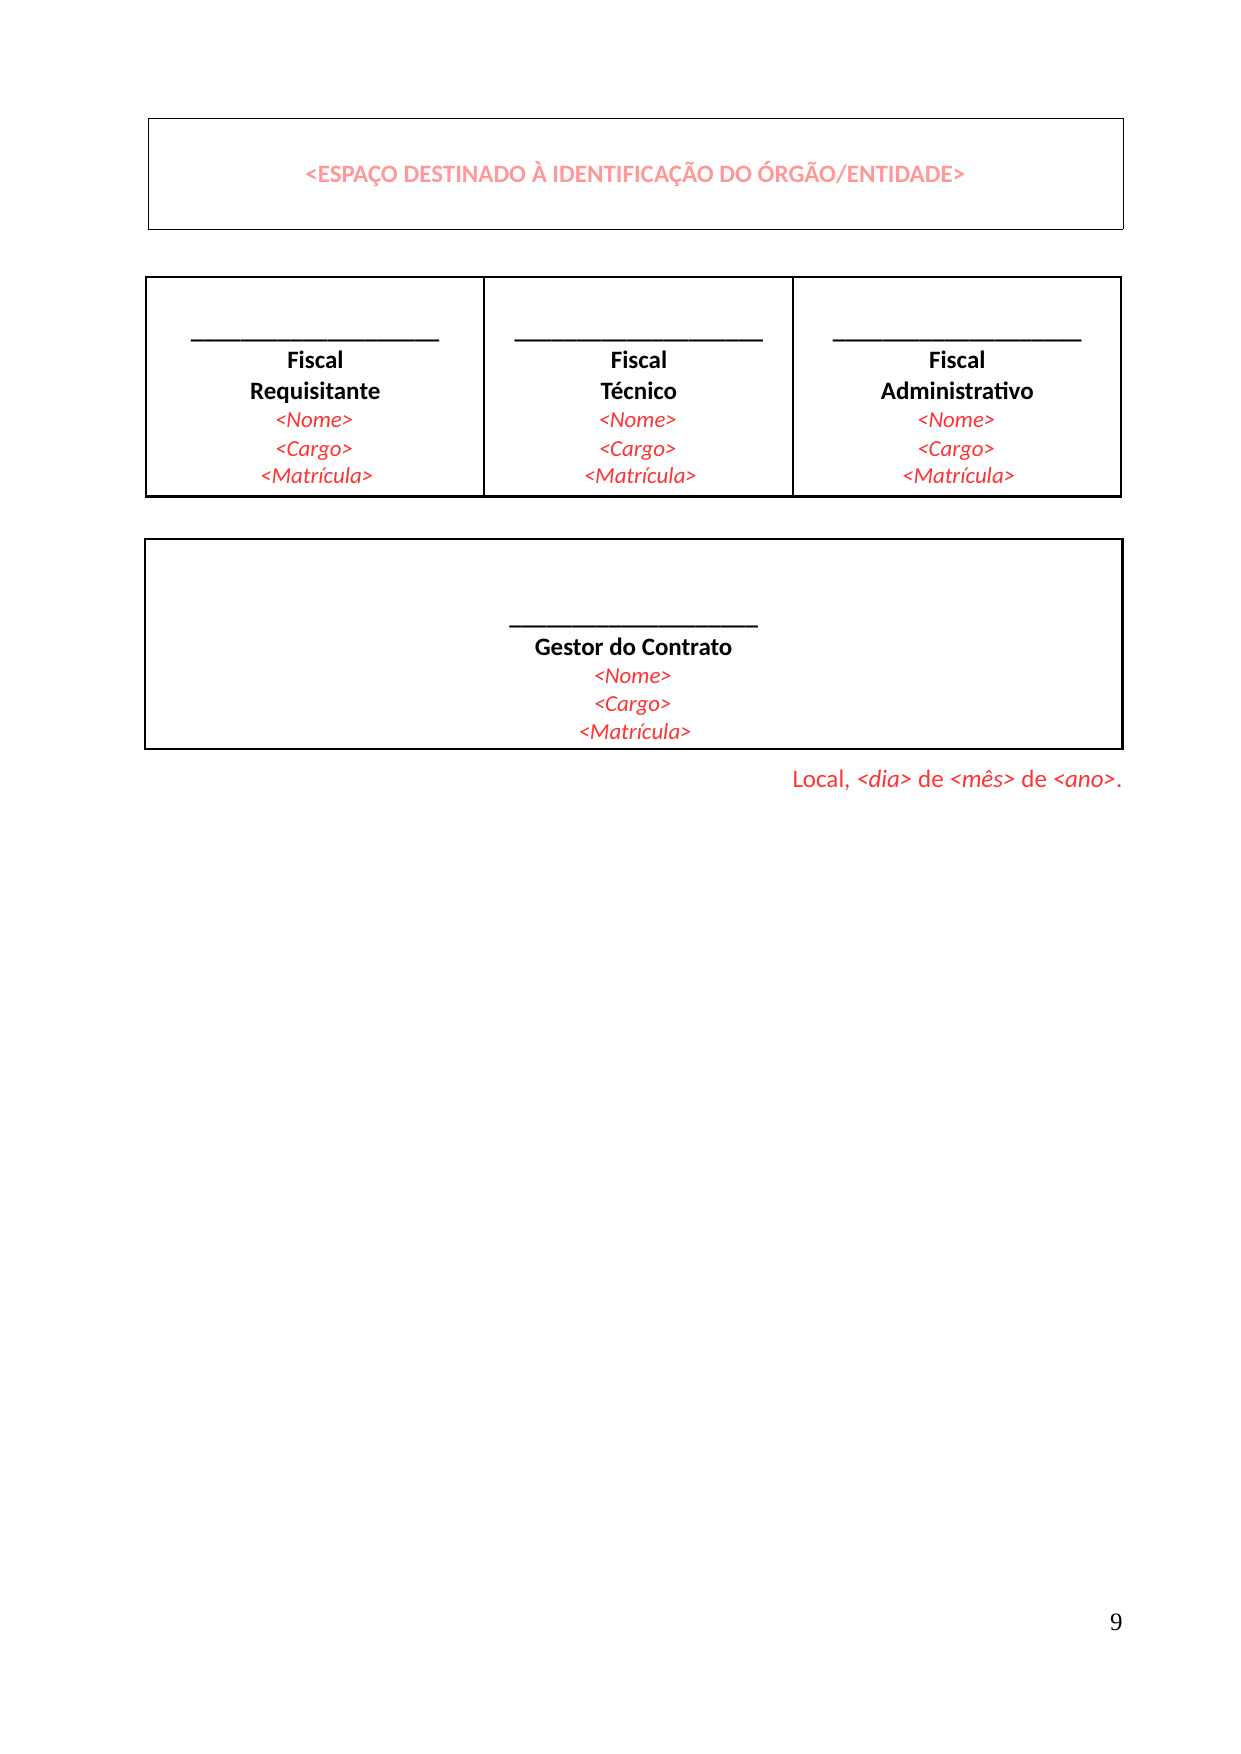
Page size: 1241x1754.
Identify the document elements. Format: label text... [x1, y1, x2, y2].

table_header ____________________ Fiscal Administrativo <Nome> <Cargo> <Matrícula> [794, 278, 1120, 495]
table_header ____________________ Gestor do Contrato <Nome> <Cargo> <Matrícula> [146, 540, 1121, 748]
table_header ____________________ Fiscal Técnico <Nome> <Cargo> <Matrícula> [485, 278, 792, 495]
table_header ____________________ Fiscal Requisitante <Nome> <Cargo> <Matrícula> [147, 278, 483, 495]
text Local, <dia> de <mês> de <ano>. [185, 763, 1122, 793]
